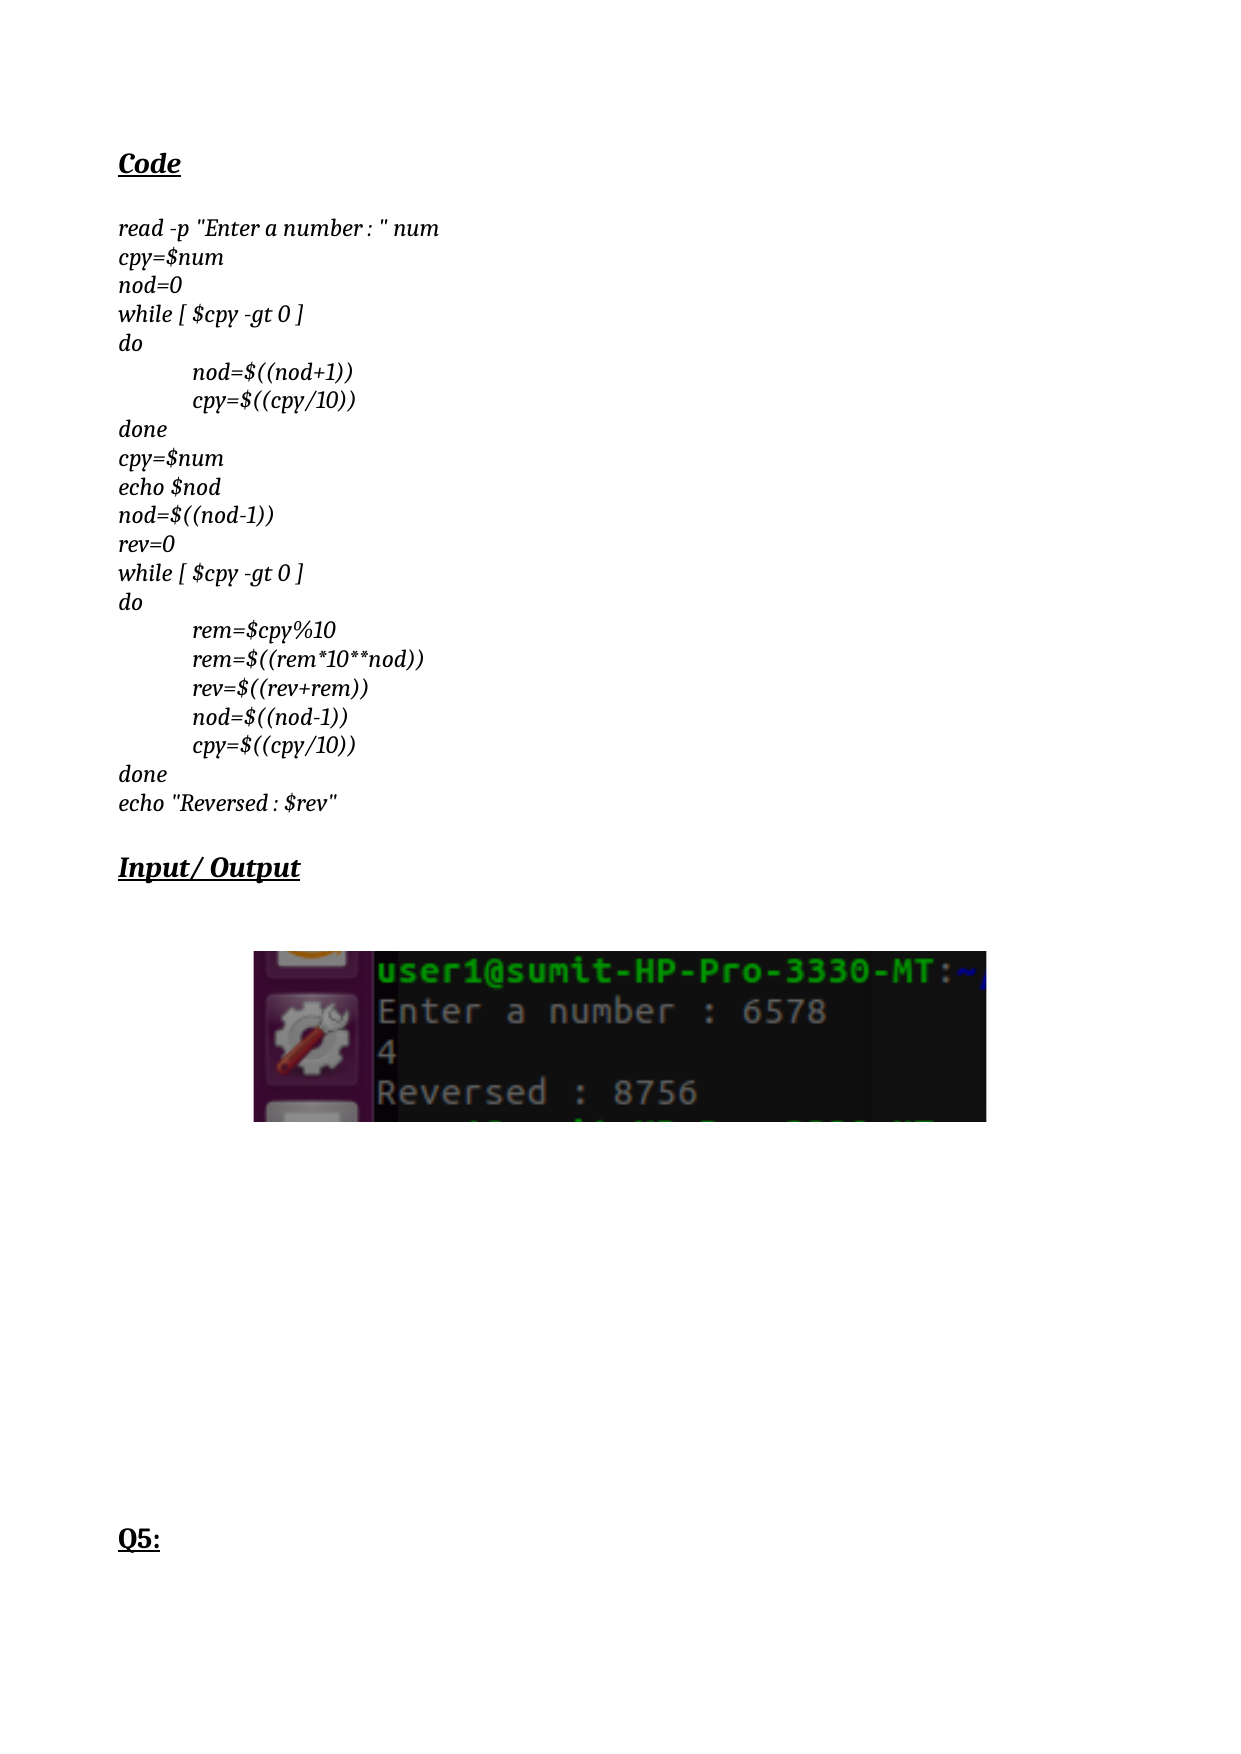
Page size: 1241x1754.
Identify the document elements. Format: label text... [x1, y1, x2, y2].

text cpy=$((cpy/10)) [118, 386, 1122, 415]
text nod=$((nod+1)) [118, 358, 1122, 386]
text done [118, 760, 1122, 789]
text cpy=$((cpy/10)) [118, 731, 1122, 760]
text while [ $cpy -gt 0 ] [118, 559, 1122, 588]
text rev=$((rev+rem)) [118, 674, 1122, 703]
text do [118, 329, 1122, 358]
text echo $nod [118, 473, 1122, 501]
text cpy=$num [118, 444, 1122, 473]
text Q5: [118, 1522, 1122, 1556]
text do [118, 588, 1122, 616]
text done [118, 415, 1122, 444]
text echo "Reversed : $rev" [118, 789, 1122, 818]
text cpy=$num [118, 243, 1122, 271]
text read -p "Enter a number : " num [118, 214, 1122, 243]
text nod=0 [118, 271, 1122, 300]
text rev=0 [118, 530, 1122, 559]
text while [ $cpy -gt 0 ] [118, 300, 1122, 329]
text nod=$((nod-1)) [118, 501, 1122, 530]
text Code [118, 147, 1122, 180]
text Input/ Output [118, 851, 1122, 885]
text nod=$((nod-1)) [118, 703, 1122, 731]
text rem=$((rem*10**nod)) [118, 645, 1122, 674]
text rem=$cpy%10 [118, 616, 1122, 645]
